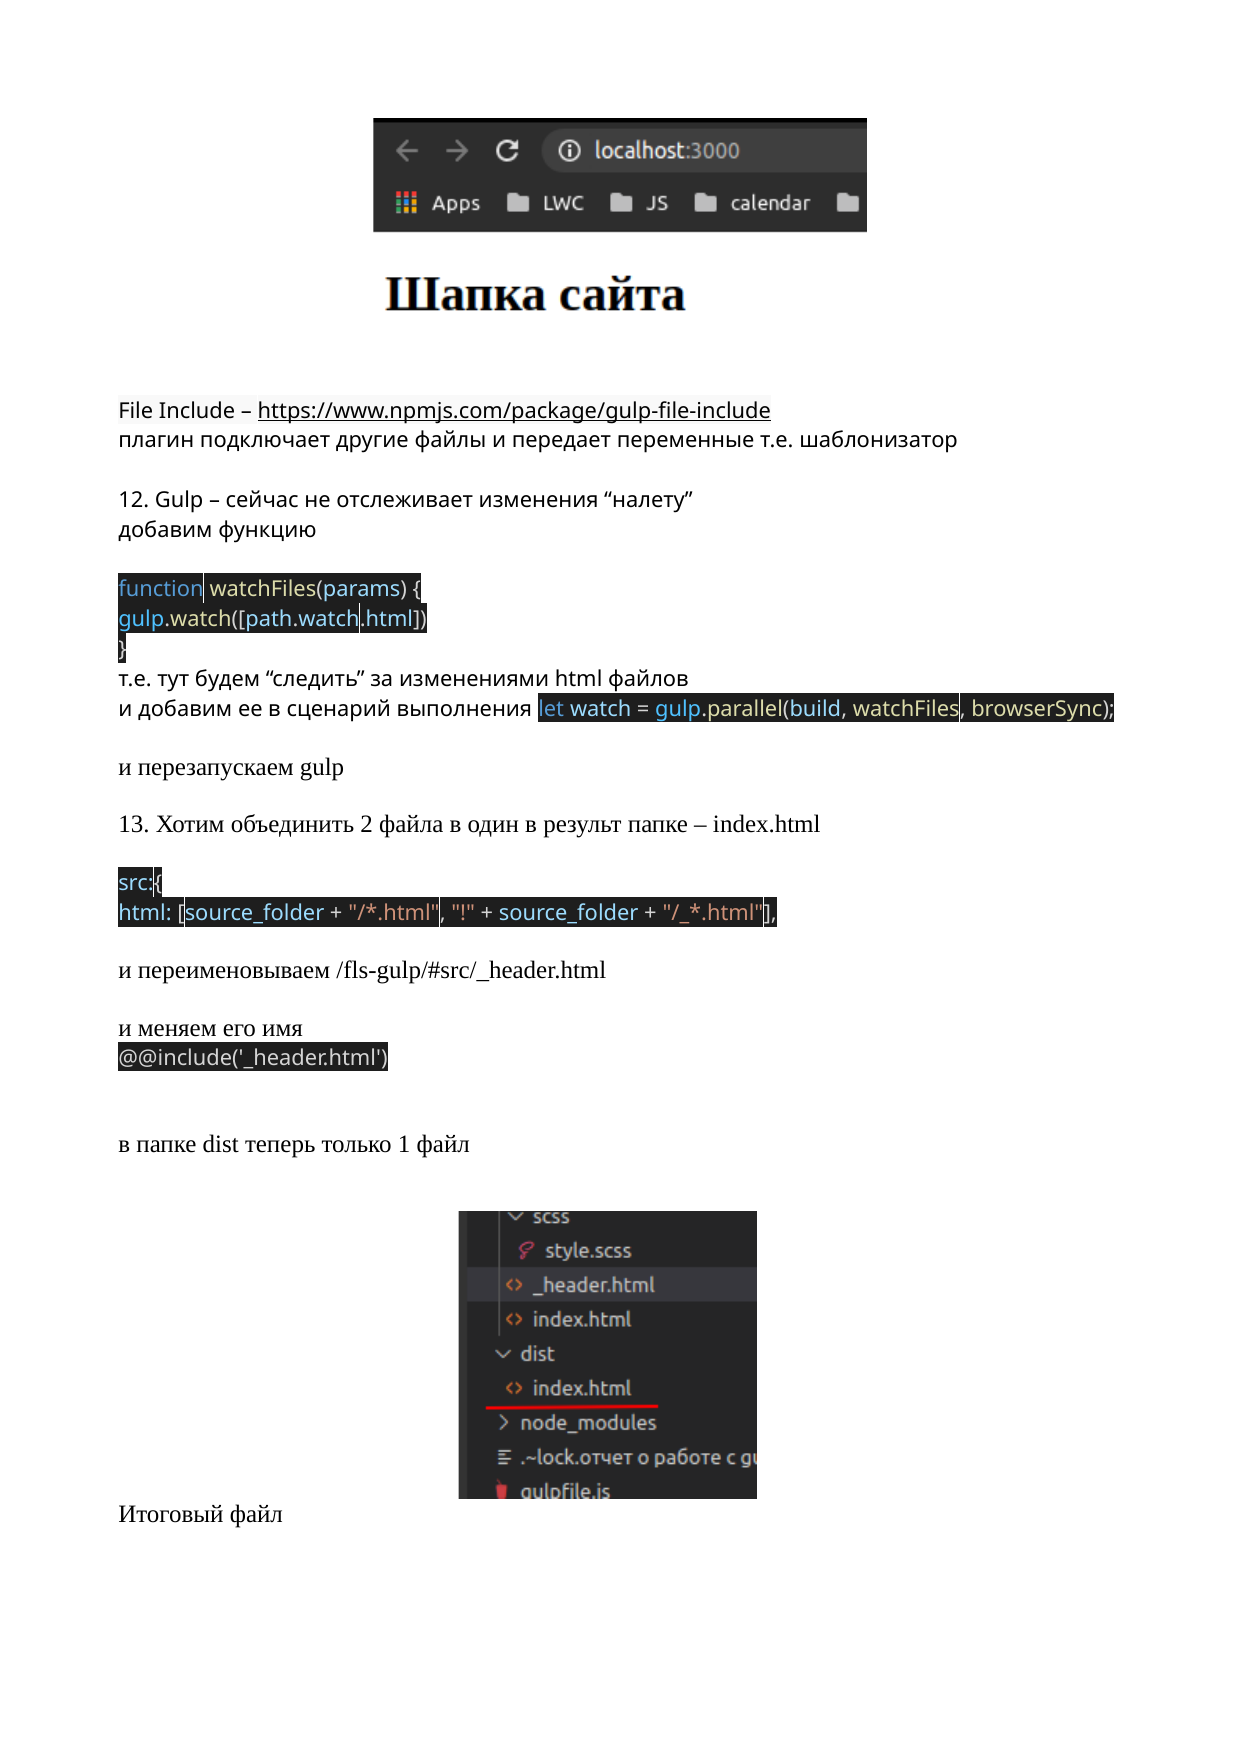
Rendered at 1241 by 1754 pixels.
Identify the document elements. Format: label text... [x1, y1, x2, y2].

text function watchFiles(params) { [118, 573, 1122, 603]
text html: [source_folder + "/*.html", "!" + source_folder + "/_*.html"], [118, 897, 1122, 927]
picture [373, 118, 867, 395]
text File Include – https://www.npmjs.com/package/gulp-file-include [118, 118, 1122, 424]
text и меняем его имя [118, 1013, 1122, 1042]
picture [458, 1211, 757, 1499]
text 12. Gulp – сейчас не отслеживает изменения “налету” [118, 484, 1122, 514]
text 13. Хотим объединить 2 файла в один в результ папке – index.html [118, 809, 1122, 838]
text и добавим ее в сценарий выполнения let watch = gulp.parallel(build, watchFiles, browserSync); [118, 692, 1122, 722]
text src:{ [118, 867, 1122, 897]
text добавим функцию [118, 514, 1122, 543]
text @@include('_header.html') [118, 1042, 1122, 1071]
text gulp.watch([path.watch.html]) [118, 603, 1122, 633]
text плагин подключает другие файлы и передает переменные т.е. шаблонизатор [118, 424, 1122, 454]
text Итоговый файл [118, 1296, 1122, 1527]
text и перезапускаем gulp [118, 752, 1122, 781]
text } [118, 633, 1122, 663]
text и переименовываем /fls-gulp/#src/_header.html [118, 955, 1122, 984]
text т.е. тут будем “следить” за изменениями html файлов [118, 663, 1122, 692]
text в папке dist теперь только 1 файл [118, 1129, 1122, 1158]
